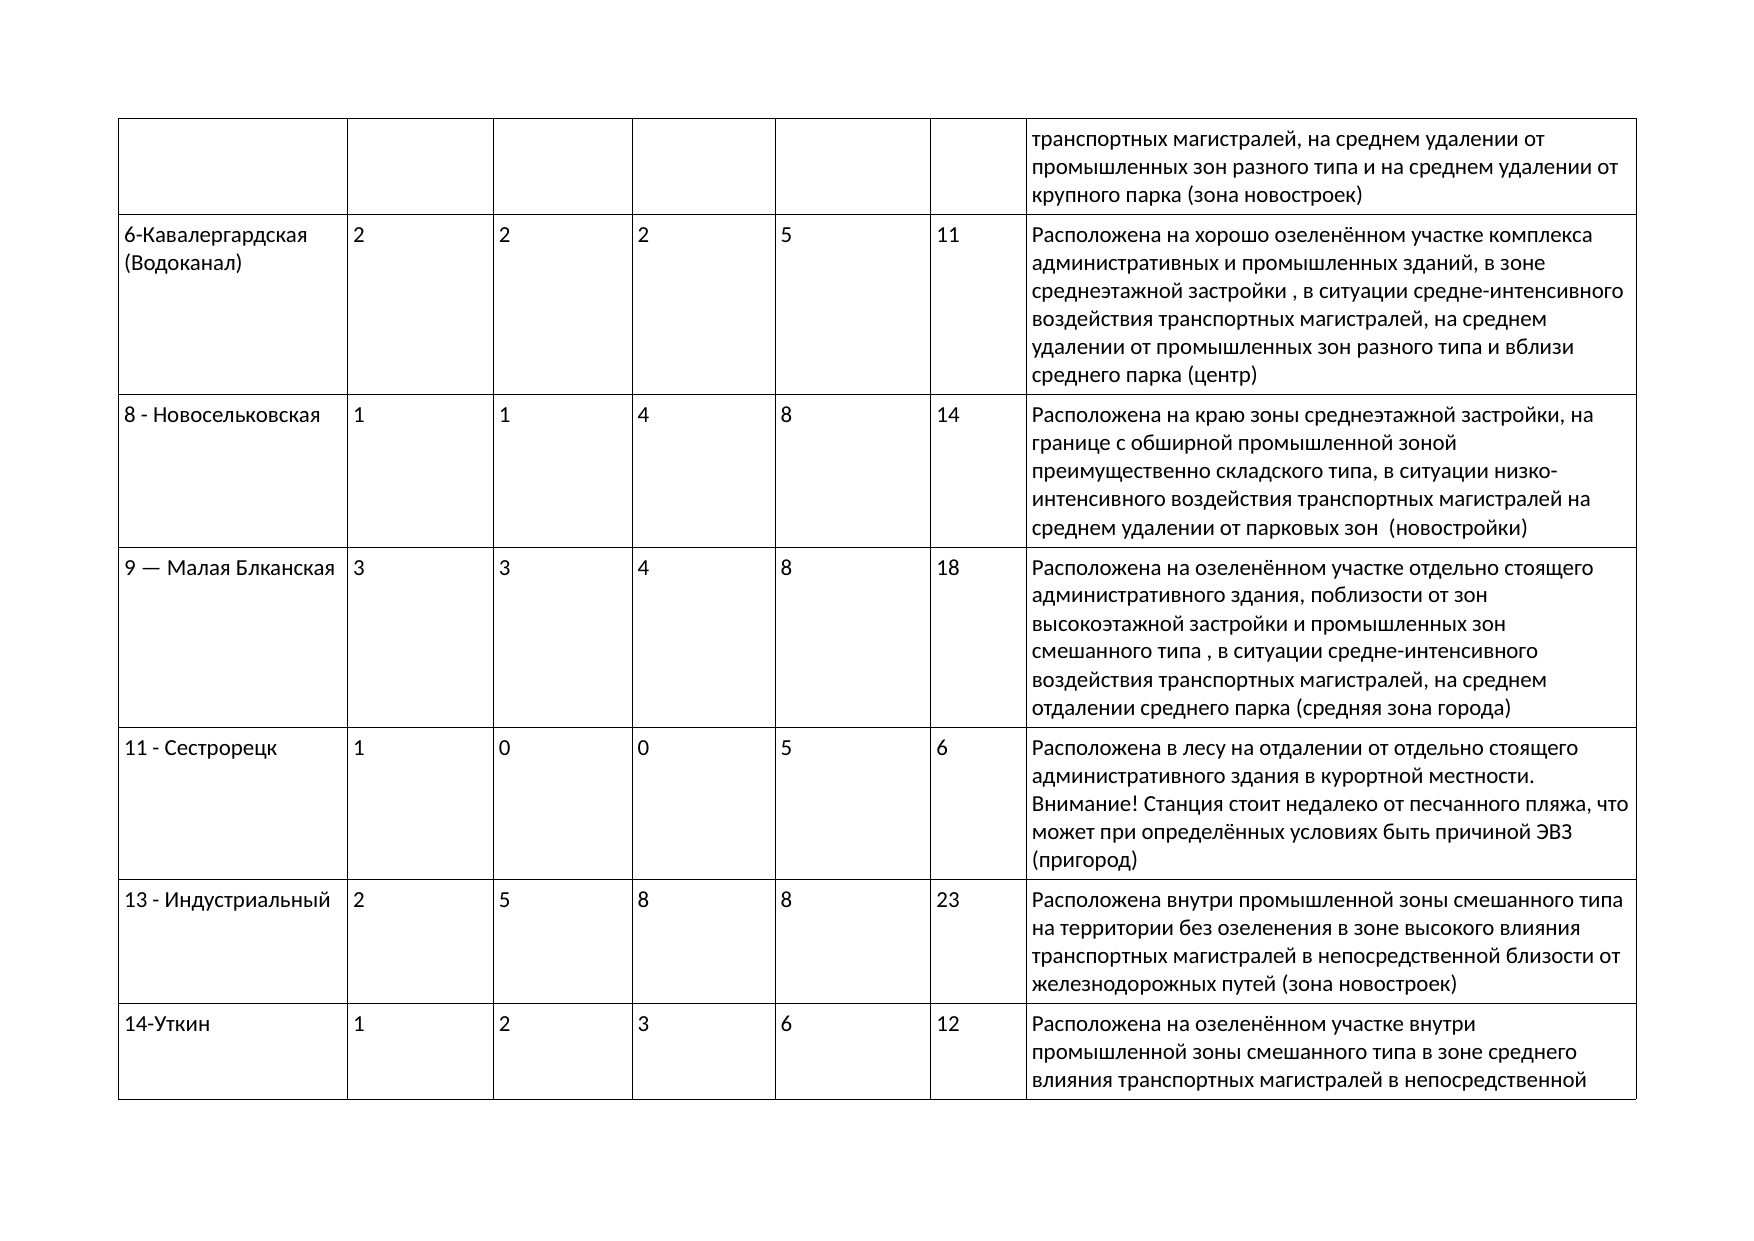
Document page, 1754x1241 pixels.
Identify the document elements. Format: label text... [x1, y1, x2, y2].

table_cell 2 [633, 215, 775, 394]
table_cell 8 [776, 395, 930, 546]
table_cell 4 [633, 395, 775, 546]
table_cell 8 [633, 880, 775, 1003]
table_cell 13 - Индустриальный [119, 880, 347, 1003]
table_cell Расположена на хорошо озеленённом участке комплекса административных и промышленных зданий, в зоне среднеэтажной застройки , в ситуации средне-интенсивного воздействия транспортных магистралей, на среднем удалении от промышленных зон разного типа и вблизи среднего парка (центр) [1027, 215, 1636, 394]
table_cell 1 [348, 1004, 493, 1099]
table_cell [348, 119, 493, 214]
table_cell 6 [931, 728, 1026, 878]
table_cell 4 [633, 548, 775, 726]
table_cell [776, 119, 930, 214]
table_cell Расположена в лесу на отдалении от отдельно стоящего административного здания в курортной местности. Внимание! Станция стоит недалеко от песчанного пляжа, что может при определённых условиях быть причиной ЭВЗ (пригород) [1027, 728, 1636, 878]
table_cell Расположена на краю зоны среднеэтажной застройки, на границе с обширной промышленной зоной преимущественно складского типа, в ситуации низко-интенсивного воздействия транспортных магистралей на среднем удалении от парковых зон (новостройки) [1027, 395, 1636, 546]
table_cell [633, 119, 775, 214]
table_cell 3 [494, 548, 632, 726]
table_cell 1 [494, 395, 632, 546]
table_cell 2 [494, 215, 632, 394]
table_cell Расположена внутри промышленной зоны смешанного типа на территории без озеленения в зоне высокого влияния транспортных магистралей в непосредственной близости от железнодорожных путей (зона новостроек) [1027, 880, 1636, 1003]
table_cell транспортных магистралей, на среднем удалении от промышленных зон разного типа и на среднем удалении от крупного парка (зона новостроек) [1027, 119, 1636, 214]
table_cell 14 [931, 395, 1026, 546]
table_cell 1 [348, 395, 493, 546]
table_cell 2 [494, 1004, 632, 1099]
table_cell 1 [348, 728, 493, 878]
table_cell 11 - Сестрорецк [119, 728, 347, 878]
table_cell 2 [348, 215, 493, 394]
table_cell 2 [348, 880, 493, 1003]
table_cell 6-Кавалергардская (Водоканал) [119, 215, 347, 394]
table_cell 8 [776, 880, 930, 1003]
table_cell [494, 119, 632, 214]
table_cell 3 [348, 548, 493, 726]
table_cell 9 — Малая Блканская [119, 548, 347, 726]
table_cell 23 [931, 880, 1026, 1003]
table_cell 8 - Новосельковская [119, 395, 347, 546]
table_cell [931, 119, 1026, 214]
table_cell 0 [633, 728, 775, 878]
table_cell 14-Уткин [119, 1004, 347, 1099]
table_cell 5 [776, 728, 930, 878]
table_cell 11 [931, 215, 1026, 394]
table_cell [119, 119, 347, 214]
table_cell 6 [776, 1004, 930, 1099]
table_cell 3 [633, 1004, 775, 1099]
table_cell 12 [931, 1004, 1026, 1099]
table_cell Расположена на озеленённом участке отдельно стоящего административного здания, поблизости от зон высокоэтажной застройки и промышленных зон смешанного типа , в ситуации средне-интенсивного воздействия транспортных магистралей, на среднем отдалении среднего парка (средняя зона города) [1027, 548, 1636, 726]
table_cell 5 [776, 215, 930, 394]
table_cell Расположена на озеленённом участке внутри промышленной зоны смешанного типа в зоне среднего влияния транспортных магистралей в непосредственной [1027, 1004, 1636, 1099]
table_cell 5 [494, 880, 632, 1003]
table_cell 8 [776, 548, 930, 726]
table_cell 18 [931, 548, 1026, 726]
table_cell 0 [494, 728, 632, 878]
